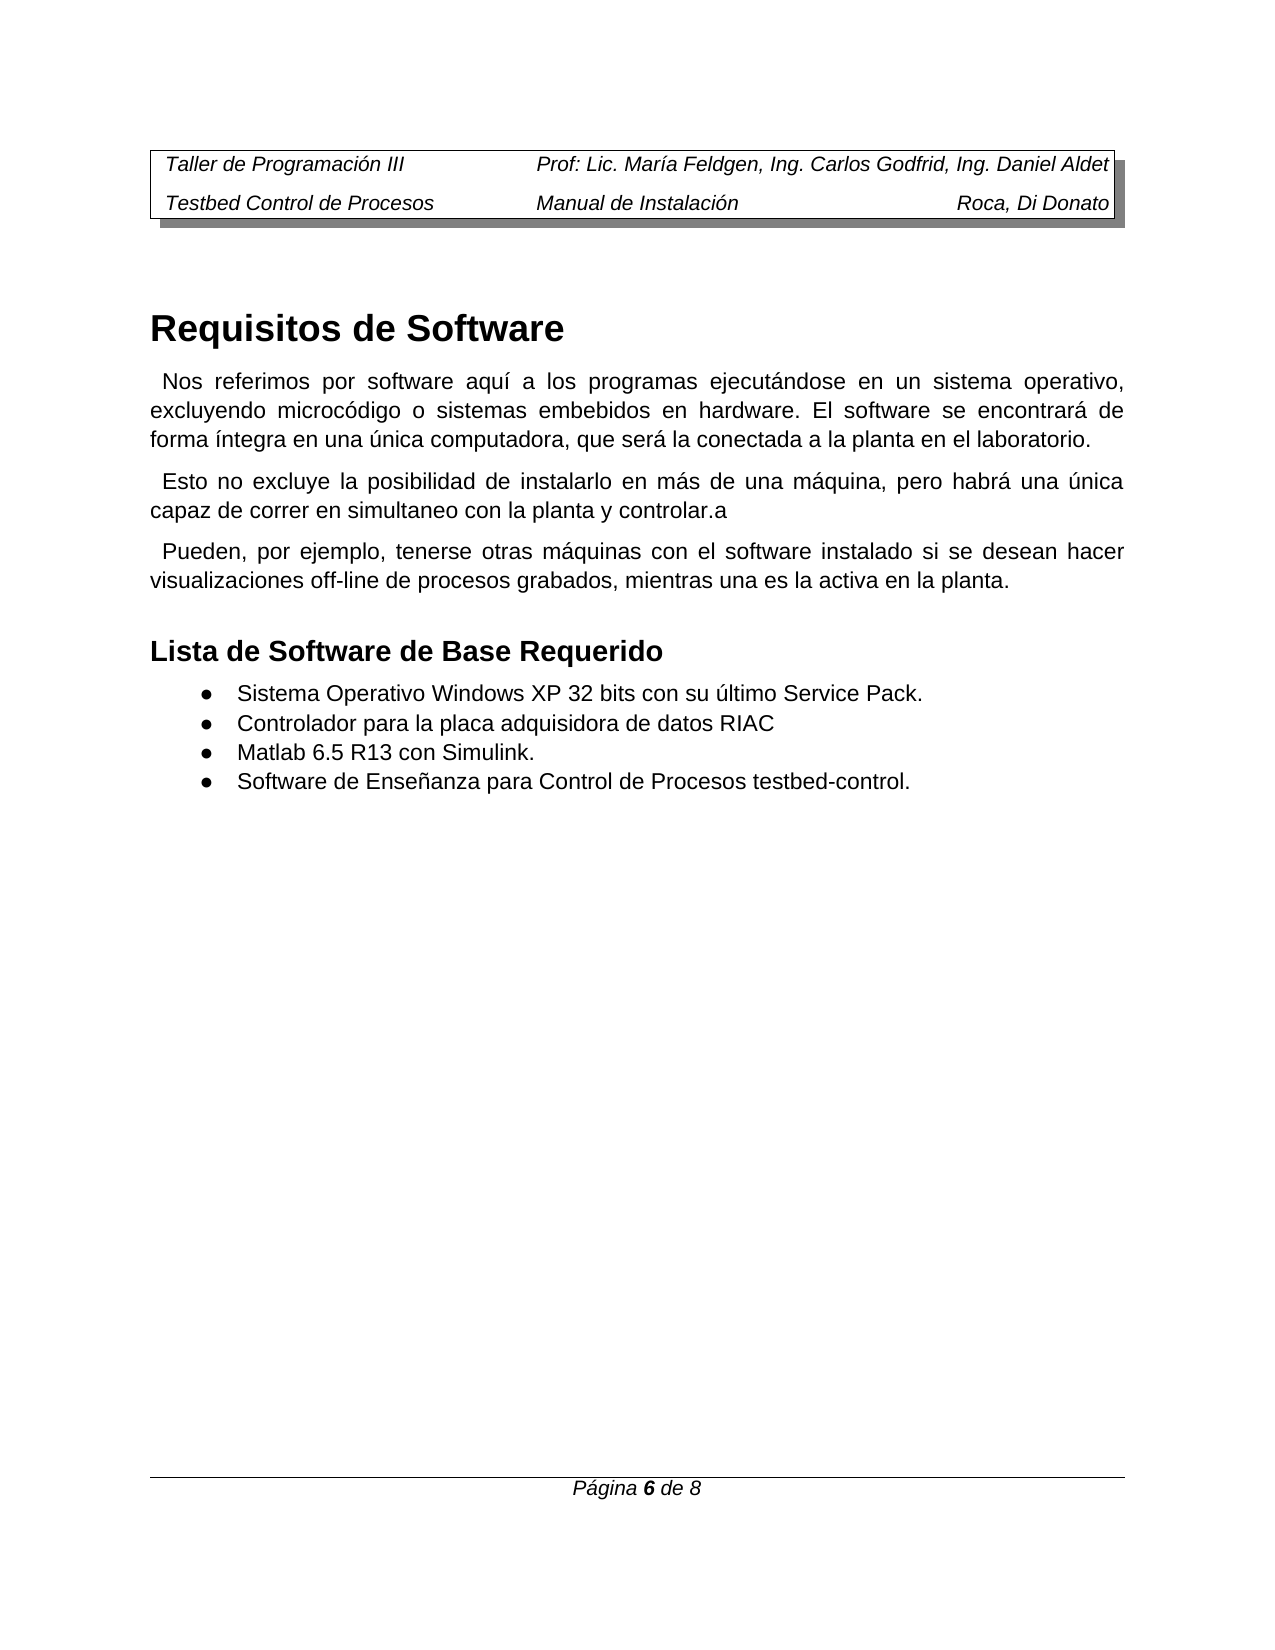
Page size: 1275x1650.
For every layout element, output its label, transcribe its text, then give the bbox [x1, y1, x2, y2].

subtitle Requisitos de Software [150, 308, 1125, 350]
text Nos referimos por software aquí a los programas ejecutándose en un sistema operativo, excluyendo microcódigo o sistemas embebidos en hardware. El software se encontrará de forma íntegra en una única computadora, que será la conectada a la planta en el laboratorio. [150, 368, 1125, 453]
text Pueden, por ejemplo, tenerse otras máquinas con el software instalado si se desean hacer visualizaciones off-line de procesos grabados, mientras una es la activa en la planta. [150, 539, 1125, 594]
subtitle Lista de Software de Base Requerido [150, 635, 1125, 668]
list Software de Enseñanza para Control de Procesos testbed-control. [187, 769, 1125, 794]
list Controlador para la placa adquisidora de datos RIAC [187, 710, 1125, 736]
list Matlab 6.5 R13 con Simulink. [187, 739, 1125, 765]
text Esto no excluye la posibilidad de instalarlo en más de una máquina, pero habrá una única capaz de correr en simultaneo con la planta y controlar.a [150, 468, 1125, 523]
list Sistema Operativo Windows XP 32 bits con su último Service Pack. [187, 681, 1125, 706]
